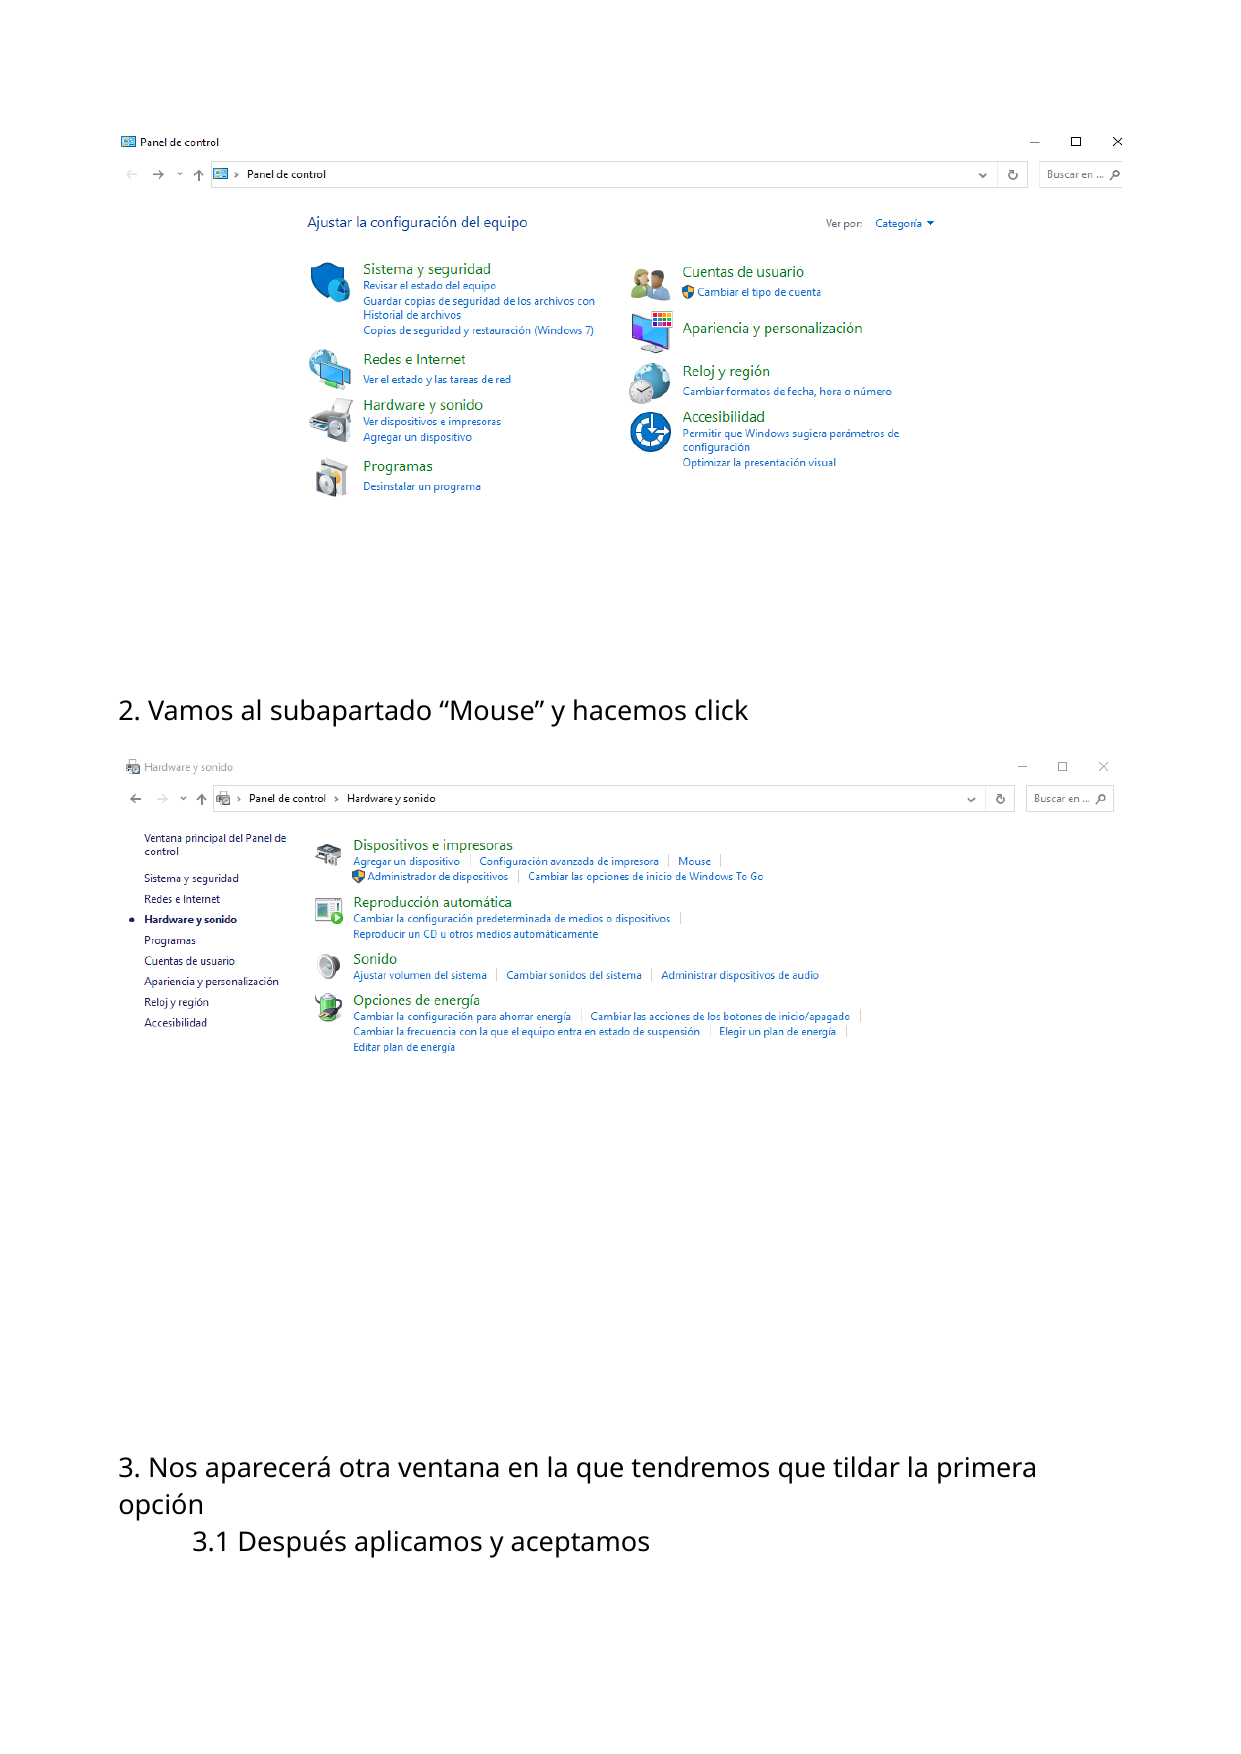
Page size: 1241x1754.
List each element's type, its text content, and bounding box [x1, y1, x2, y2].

text 3. Nos aparecerá otra ventana en la que tendremos que tildar la primera opción [118, 1449, 1122, 1523]
text 3.1 Después aplicamos y aceptamos [118, 1523, 1122, 1559]
picture [118, 757, 1123, 1191]
text 2. Vamos al subapartado “Mouse” y hacemos click [118, 692, 1122, 728]
picture [118, 132, 1123, 663]
